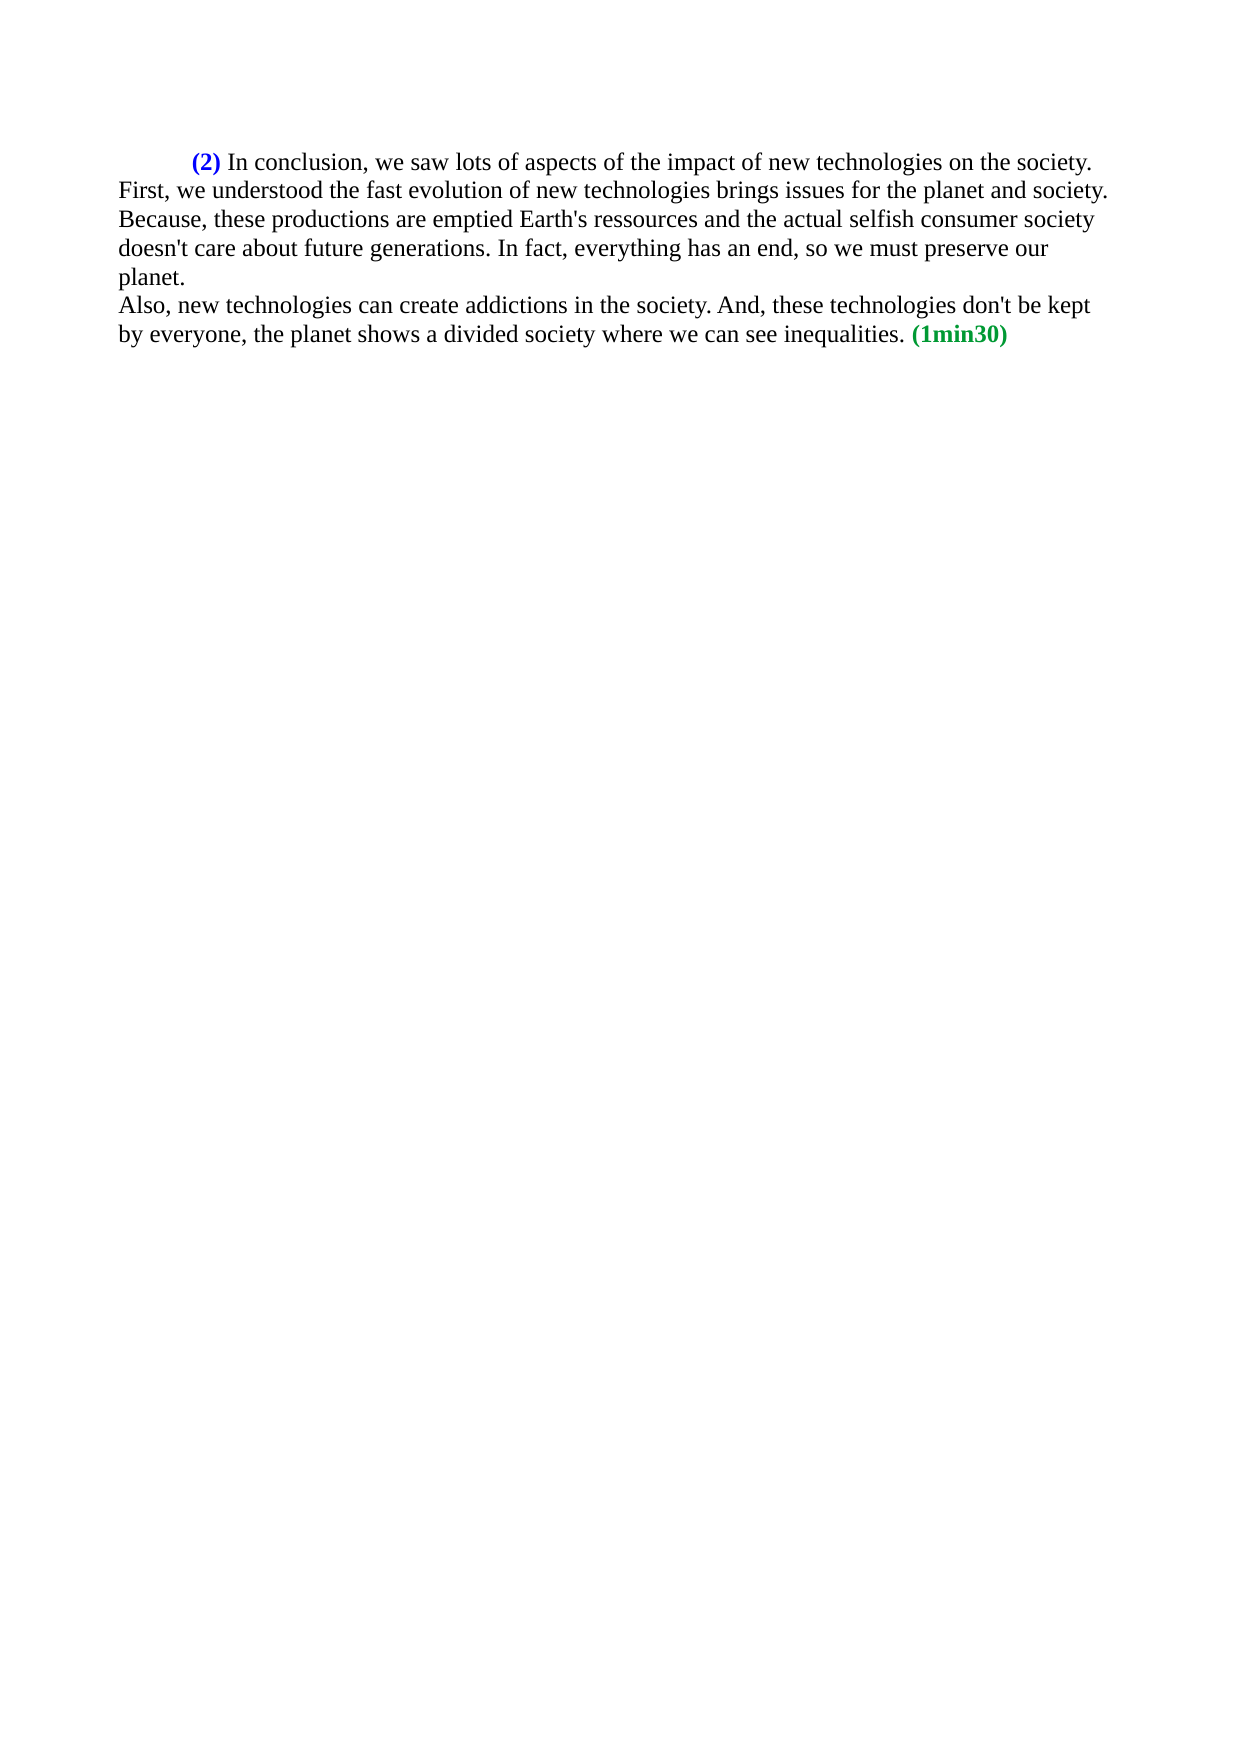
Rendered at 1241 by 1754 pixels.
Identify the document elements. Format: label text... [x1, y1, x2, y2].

text First, we understood the fast evolution of new technologies brings issues for the planet and society. Because, these productions are emptied Earth's ressources and the actual selfish consumer society doesn't care about future generations. In fact, everything has an end, so we must preserve our planet. [118, 176, 1122, 291]
text (2) In conclusion, we saw lots of aspects of the impact of new technologies on the society. [118, 147, 1122, 176]
text Also, new technologies can create addictions in the society. And, these technologies don't be kept by everyone, the planet shows a divided society where we can see inequalities. (1min30) [118, 291, 1122, 348]
